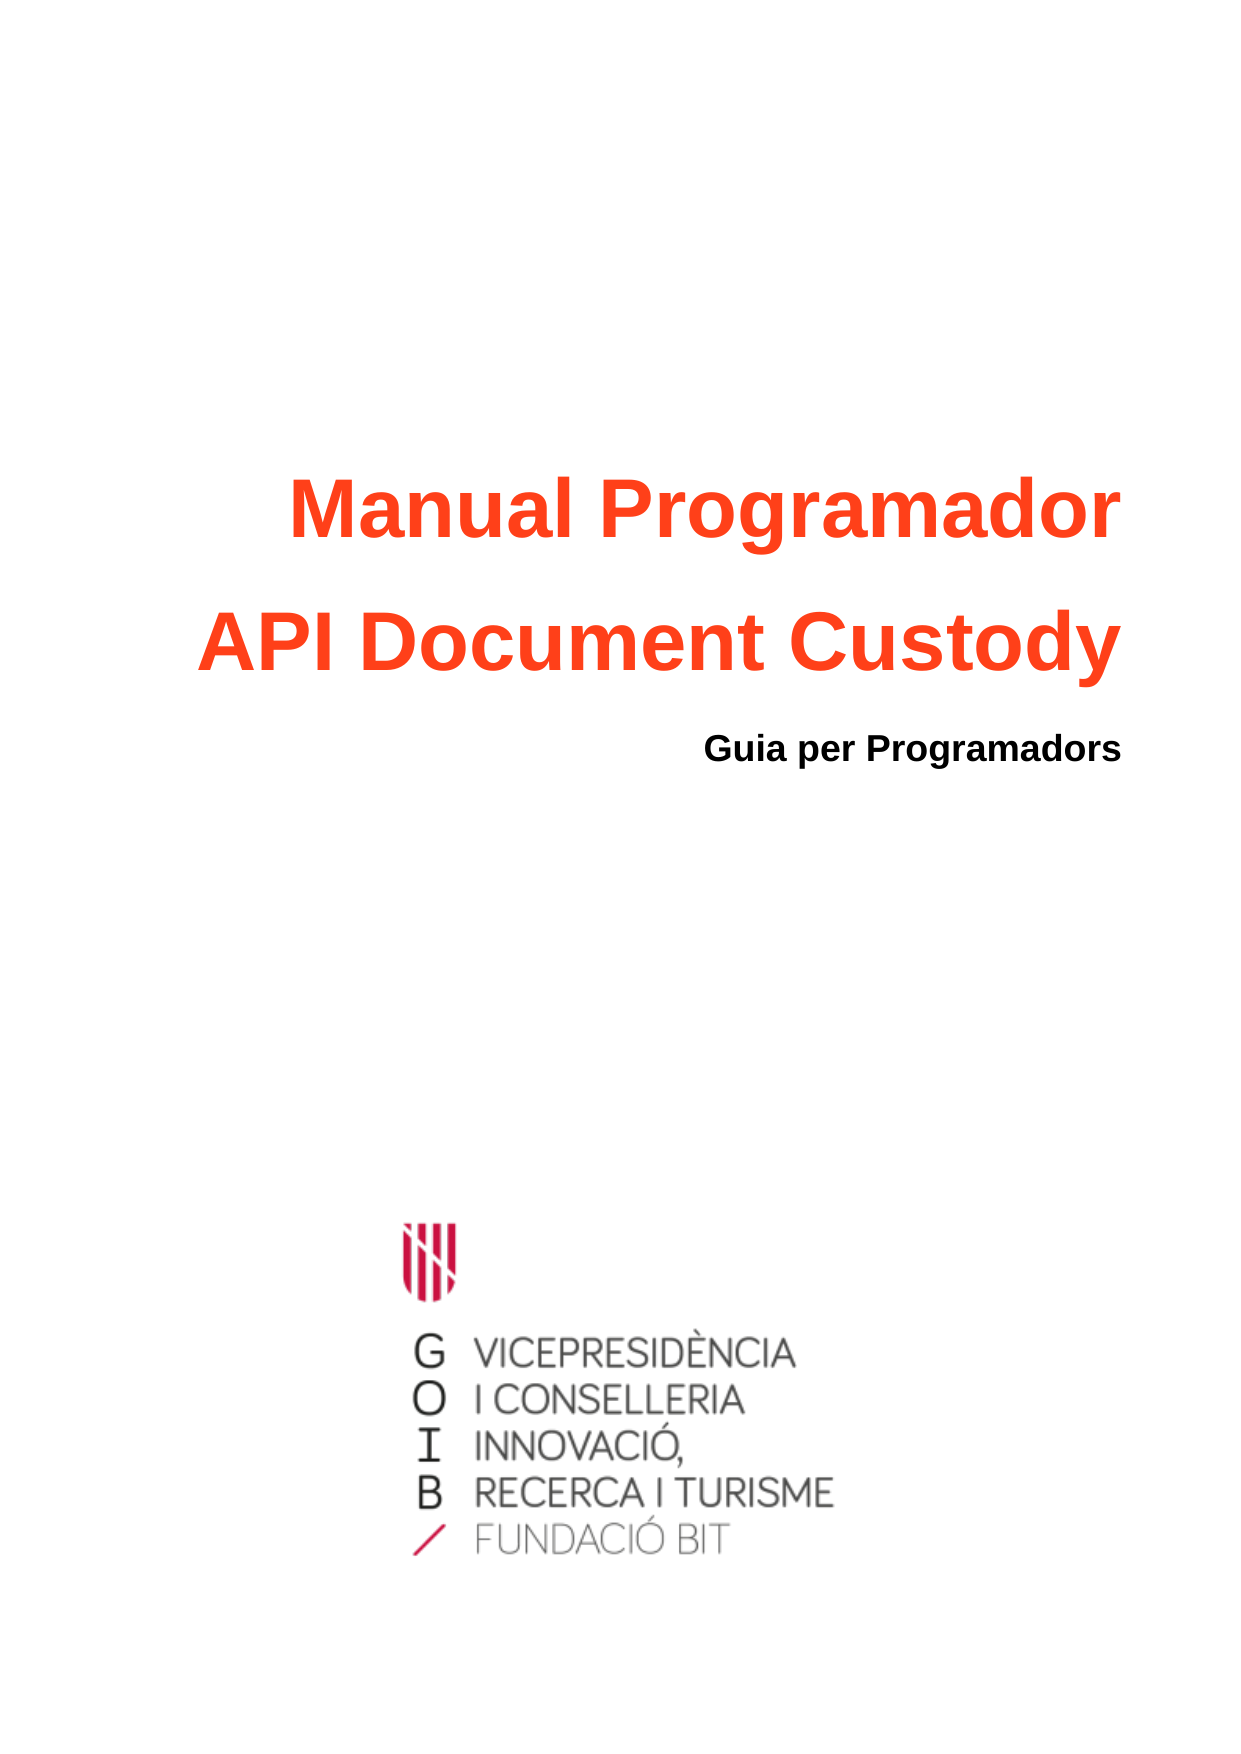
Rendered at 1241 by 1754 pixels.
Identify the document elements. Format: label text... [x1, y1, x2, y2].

subtitle Guia per Programadors [118, 726, 1122, 769]
title API Document Custody [118, 593, 1122, 688]
title Manual Programador [118, 459, 1122, 555]
table_header [118, 1166, 1121, 1569]
table_header [118, 1570, 1121, 1614]
picture [385, 1210, 855, 1570]
